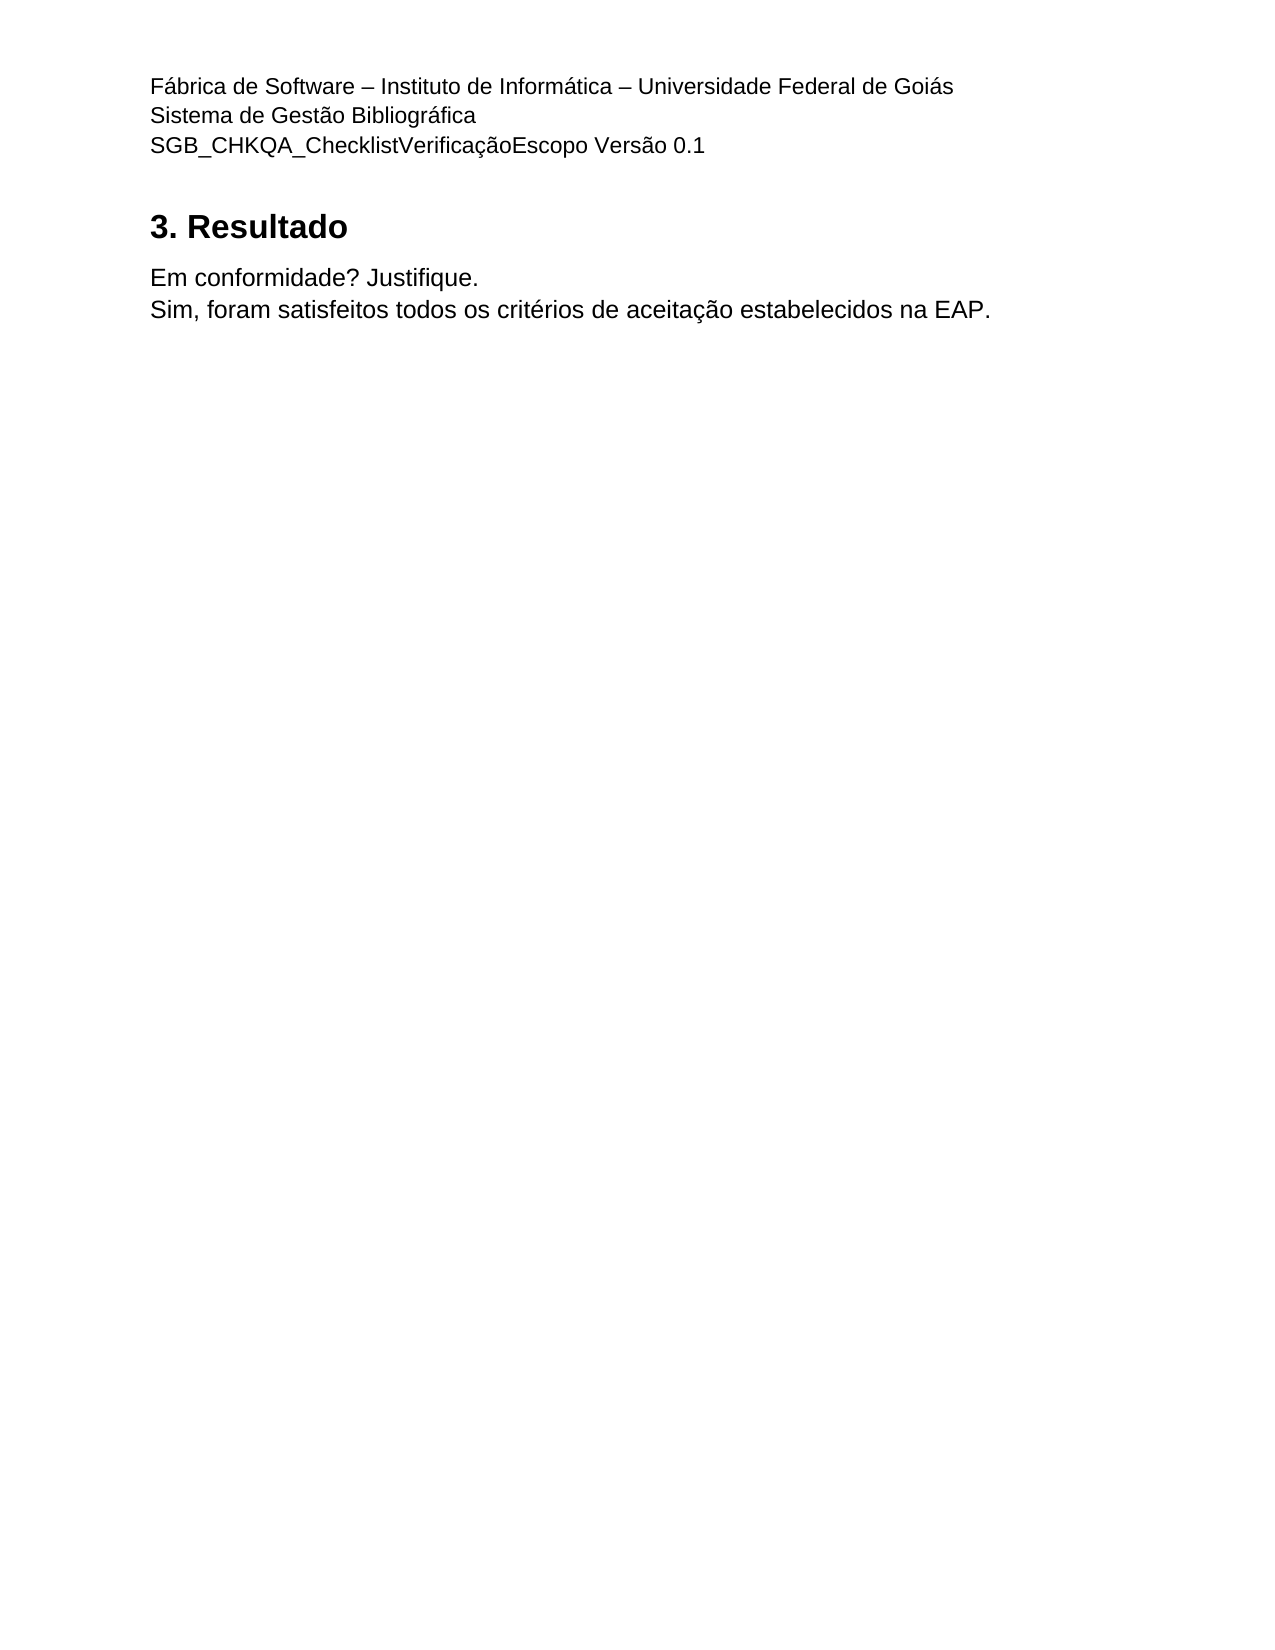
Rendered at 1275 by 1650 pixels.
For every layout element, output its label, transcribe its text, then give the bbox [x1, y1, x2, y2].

text Em conformidade? Justifique. [150, 263, 1125, 291]
text Sim, foram satisfeitos todos os critérios de aceitação estabelecidos na EAP. [150, 296, 1125, 323]
subtitle 3. Resultado [150, 208, 1125, 245]
